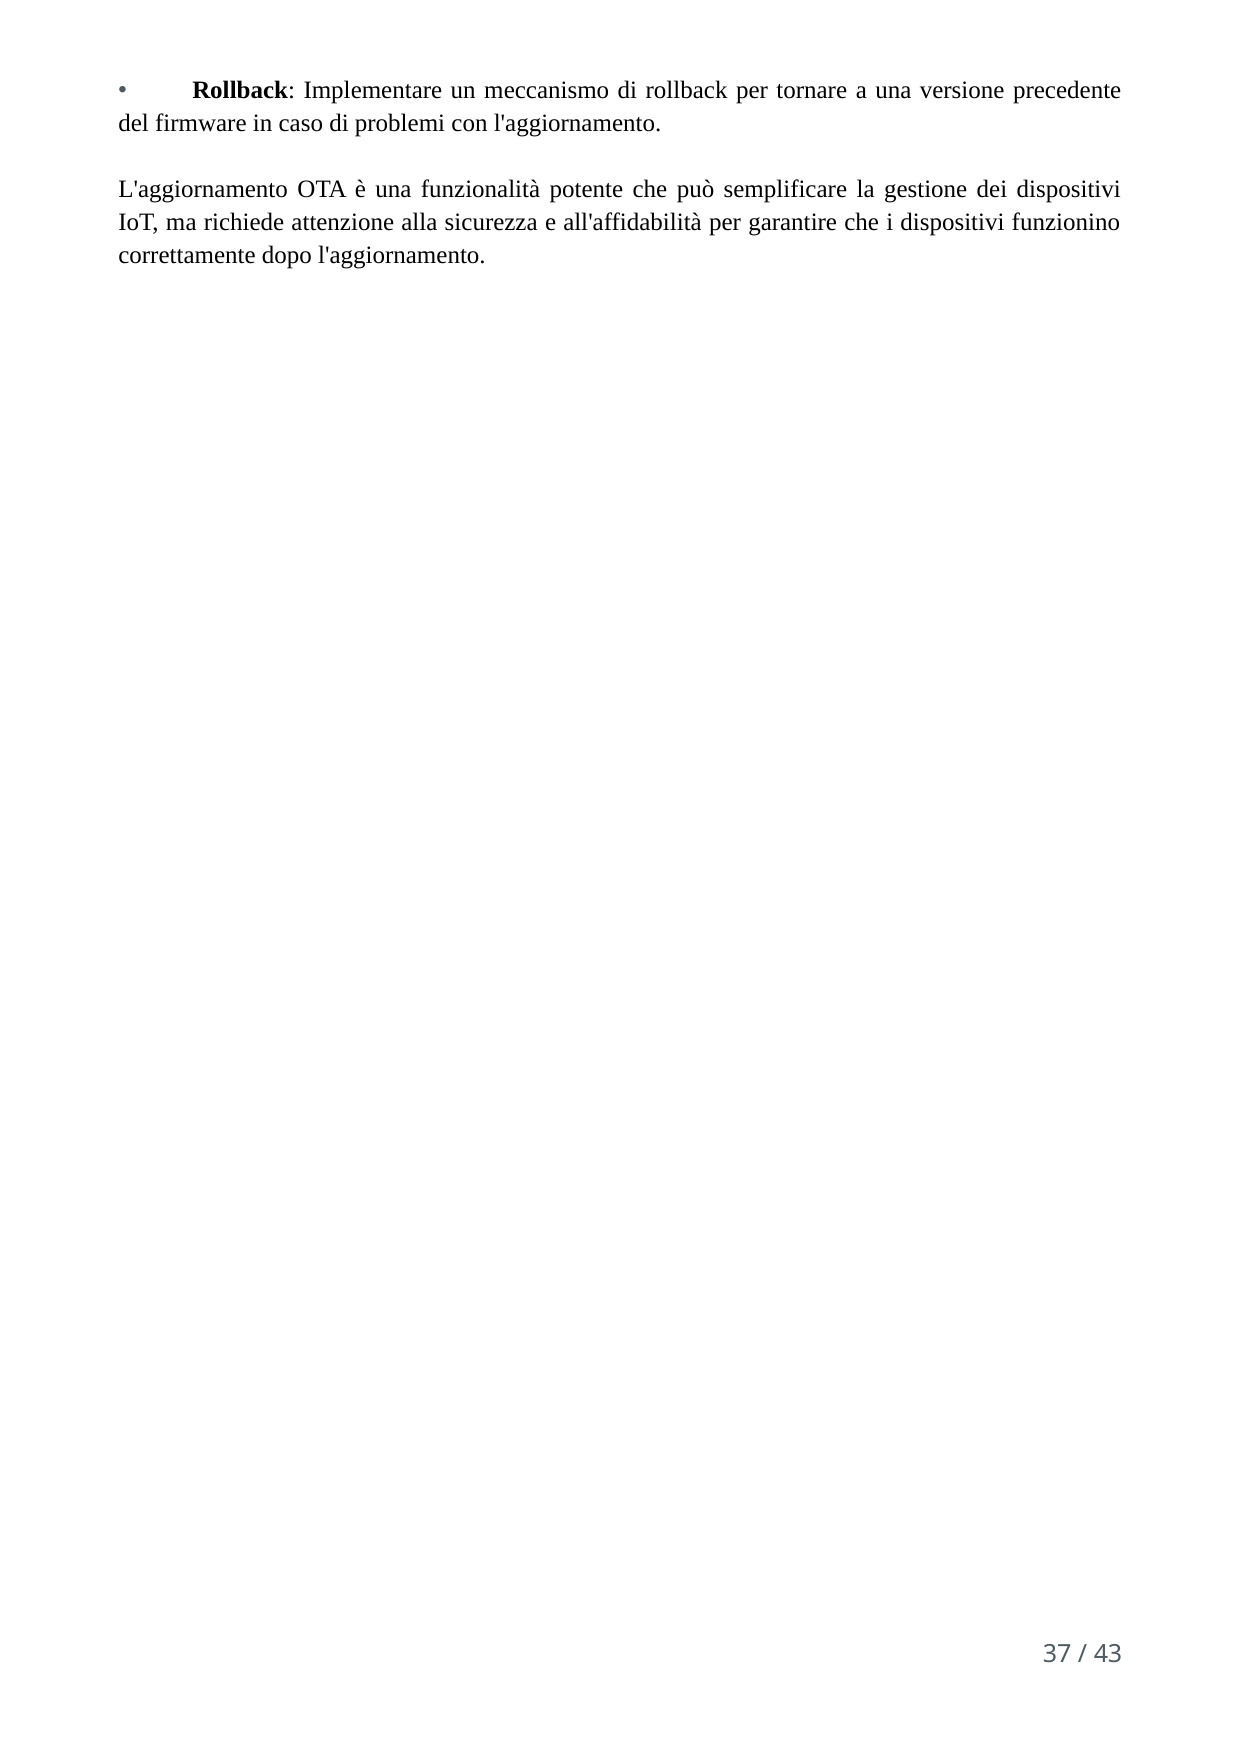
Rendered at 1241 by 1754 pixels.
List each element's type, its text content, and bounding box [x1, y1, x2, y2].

text L'aggiornamento OTA è una funzionalità potente che può semplificare la gestione dei dispositivi IoT, ma richiede attenzione alla sicurezza e all'affidabilità per garantire che i dispositivi funzionino correttamente dopo l'aggiornamento. [118, 236, 1122, 269]
list Rollback: Implementare un meccanismo di rollback per tornare a una versione precedente del firmware in caso di problemi con l'aggiornamento. [118, 75, 1122, 137]
